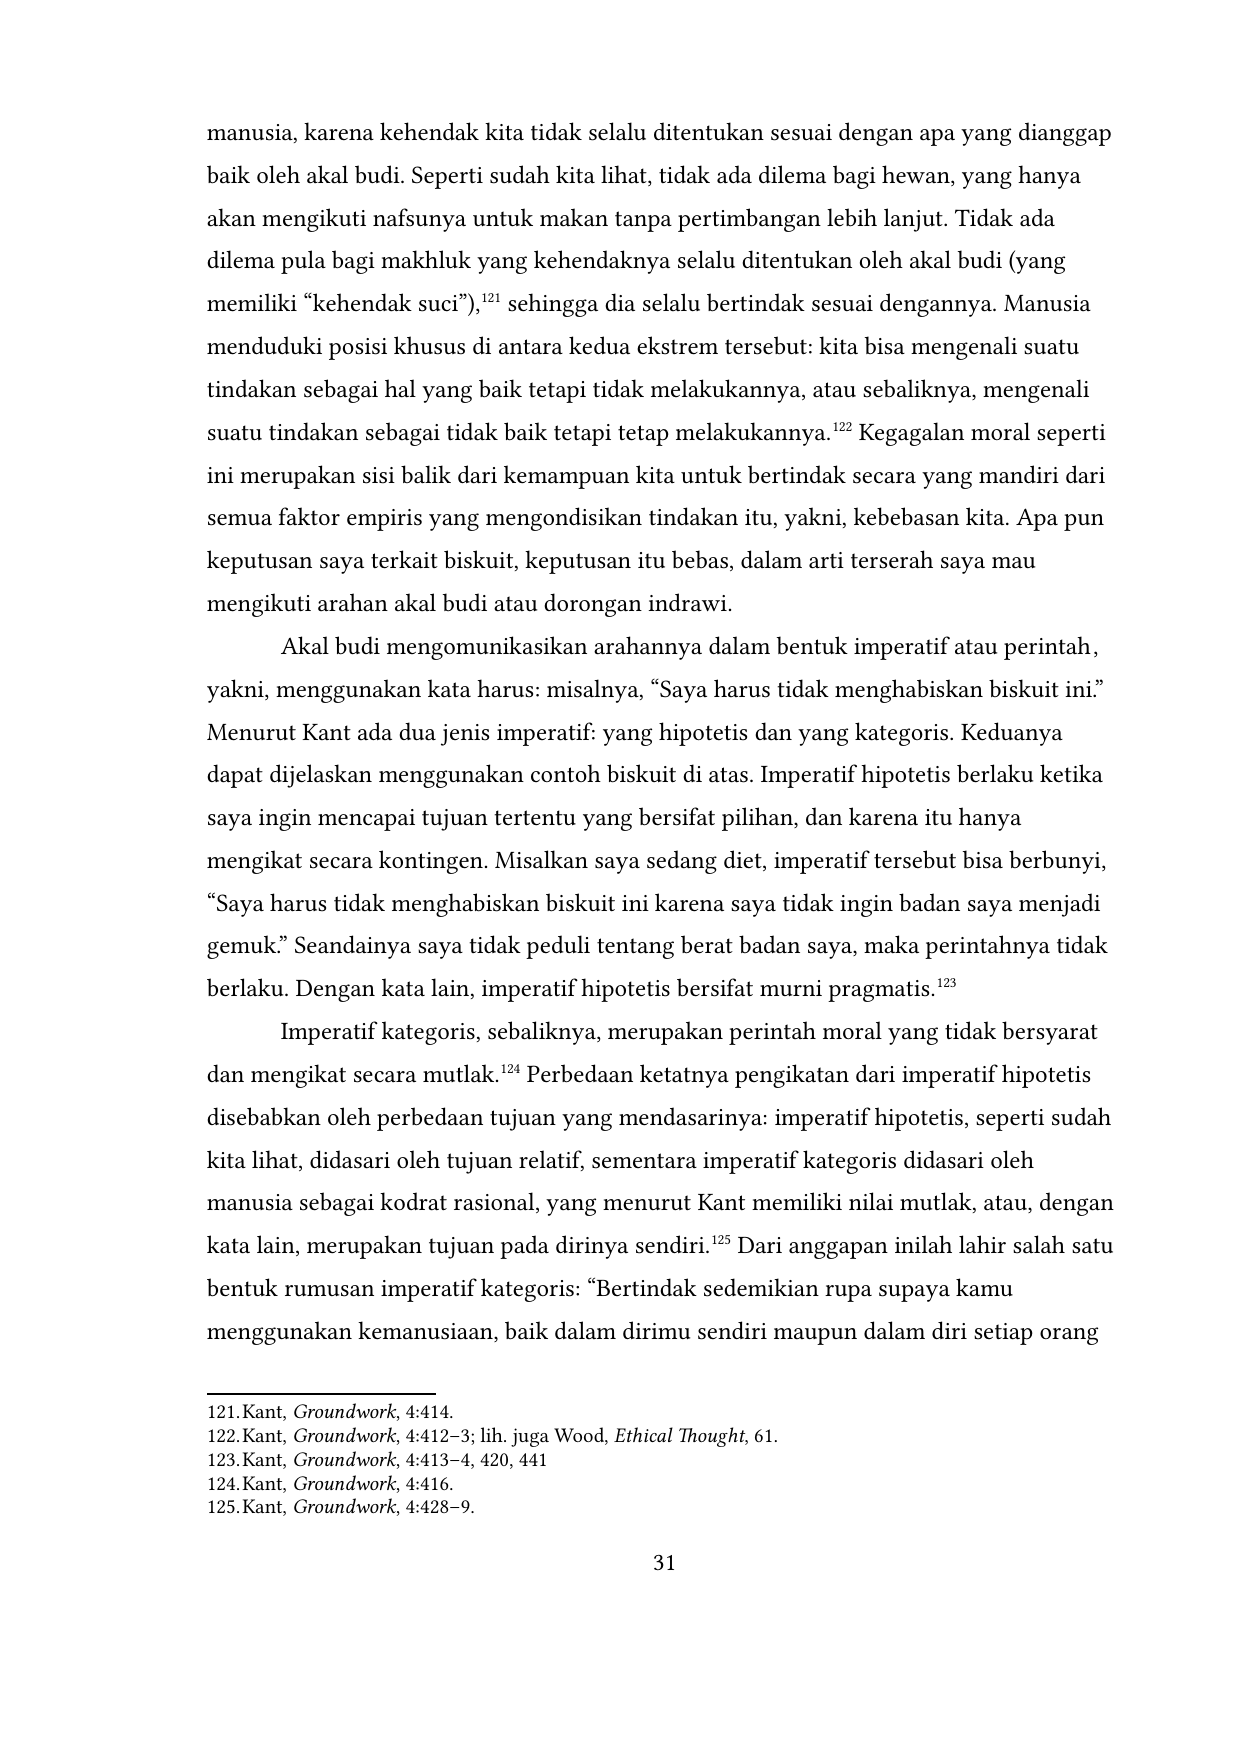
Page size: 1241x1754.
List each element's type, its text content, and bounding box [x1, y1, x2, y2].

text Imperatif kategoris, sebaliknya, merupakan perintah moral yang tidak bersyarat dan mengikat secara mutlak. Perbedaan ketatnya pengikatan dari imperatif hipotetis disebabkan oleh perbedaan tujuan yang mendasarinya: imperatif hipotetis, seperti sudah kita lihat, didasari oleh tujuan relatif, sementara imperatif kategoris didasari oleh manusia sebagai kodrat rasional, yang menurut Kant memiliki nilai mutlak, atau, dengan kata lain, merupakan tujuan pada dirinya sendiri. Dari anggapan inilah lahir salah satu bentuk rumusan imperatif kategoris: “Bertindak sedemikian rupa supaya kamu menggunakan kemanusiaan, baik dalam dirimu sendiri maupun dalam diri setiap orang [207, 1017, 1122, 1345]
text Kant, Groundwork, 4:412–3; lih. juga Wood, Ethical Thought, 61. [207, 1424, 1122, 1447]
text Kant, Groundwork, 4:414. [207, 1400, 1122, 1424]
text Kant, Groundwork, 4:413–4, 420, 441 [207, 1447, 1122, 1471]
text Akal budi mengomunikasikan arahannya dalam bentuk imperatif atau perintah , yakni, menggunakan kata harus: misalnya, “Saya harus tidak menghabiskan biskuit ini.” Menurut Kant ada dua jenis imperatif: yang hipotetis dan yang kategoris. Keduanya dapat dijelaskan menggunakan contoh biskuit di atas. Imperatif hipotetis berlaku ketika saya ingin mencapai tujuan tertentu yang bersifat pilihan, dan karena itu hanya mengikat secara kontingen. Misalkan saya sedang diet, imperatif tersebut bisa berbunyi, “Saya harus tidak menghabiskan biskuit ini karena saya tidak ingin badan saya menjadi gemuk.” Seandainya saya tidak peduli tentang berat badan saya, maka perintahnya tidak berlaku. Dengan kata lain, imperatif hipotetis bersifat murni pragmatis. [207, 632, 1122, 1003]
text manusia, karena kehendak kita tidak selalu ditentukan sesuai dengan apa yang dianggap baik oleh akal budi. Seperti sudah kita lihat, tidak ada dilema bagi hewan, yang hanya akan mengikuti nafsunya untuk makan tanpa pertimbangan lebih lanjut. Tidak ada dilema pula bagi makhluk yang kehendaknya selalu ditentukan oleh akal budi (yang memiliki “kehendak suci”), sehingga dia selalu bertindak sesuai dengannya. Manusia menduduki posisi khusus di antara kedua ekstrem tersebut: kita bisa mengenali suatu tindakan sebagai hal yang baik tetapi tidak melakukannya, atau sebaliknya, mengenali suatu tindakan sebagai tidak baik tetapi tetap melakukannya. Kegagalan moral seperti ini merupakan sisi balik dari kemampuan kita untuk bertindak secara yang mandiri dari semua faktor empiris yang mengondisikan tindakan itu, yakni, kebebasan kita. Apa pun keputusan saya terkait biskuit, keputusan itu bebas, dalam arti terserah saya mau mengikuti arahan akal budi atau dorongan indrawi. [207, 118, 1122, 618]
text Kant, Groundwork, 4:416. [207, 1471, 1122, 1495]
text Kant, Groundwork, 4:428–9. [207, 1495, 1122, 1519]
